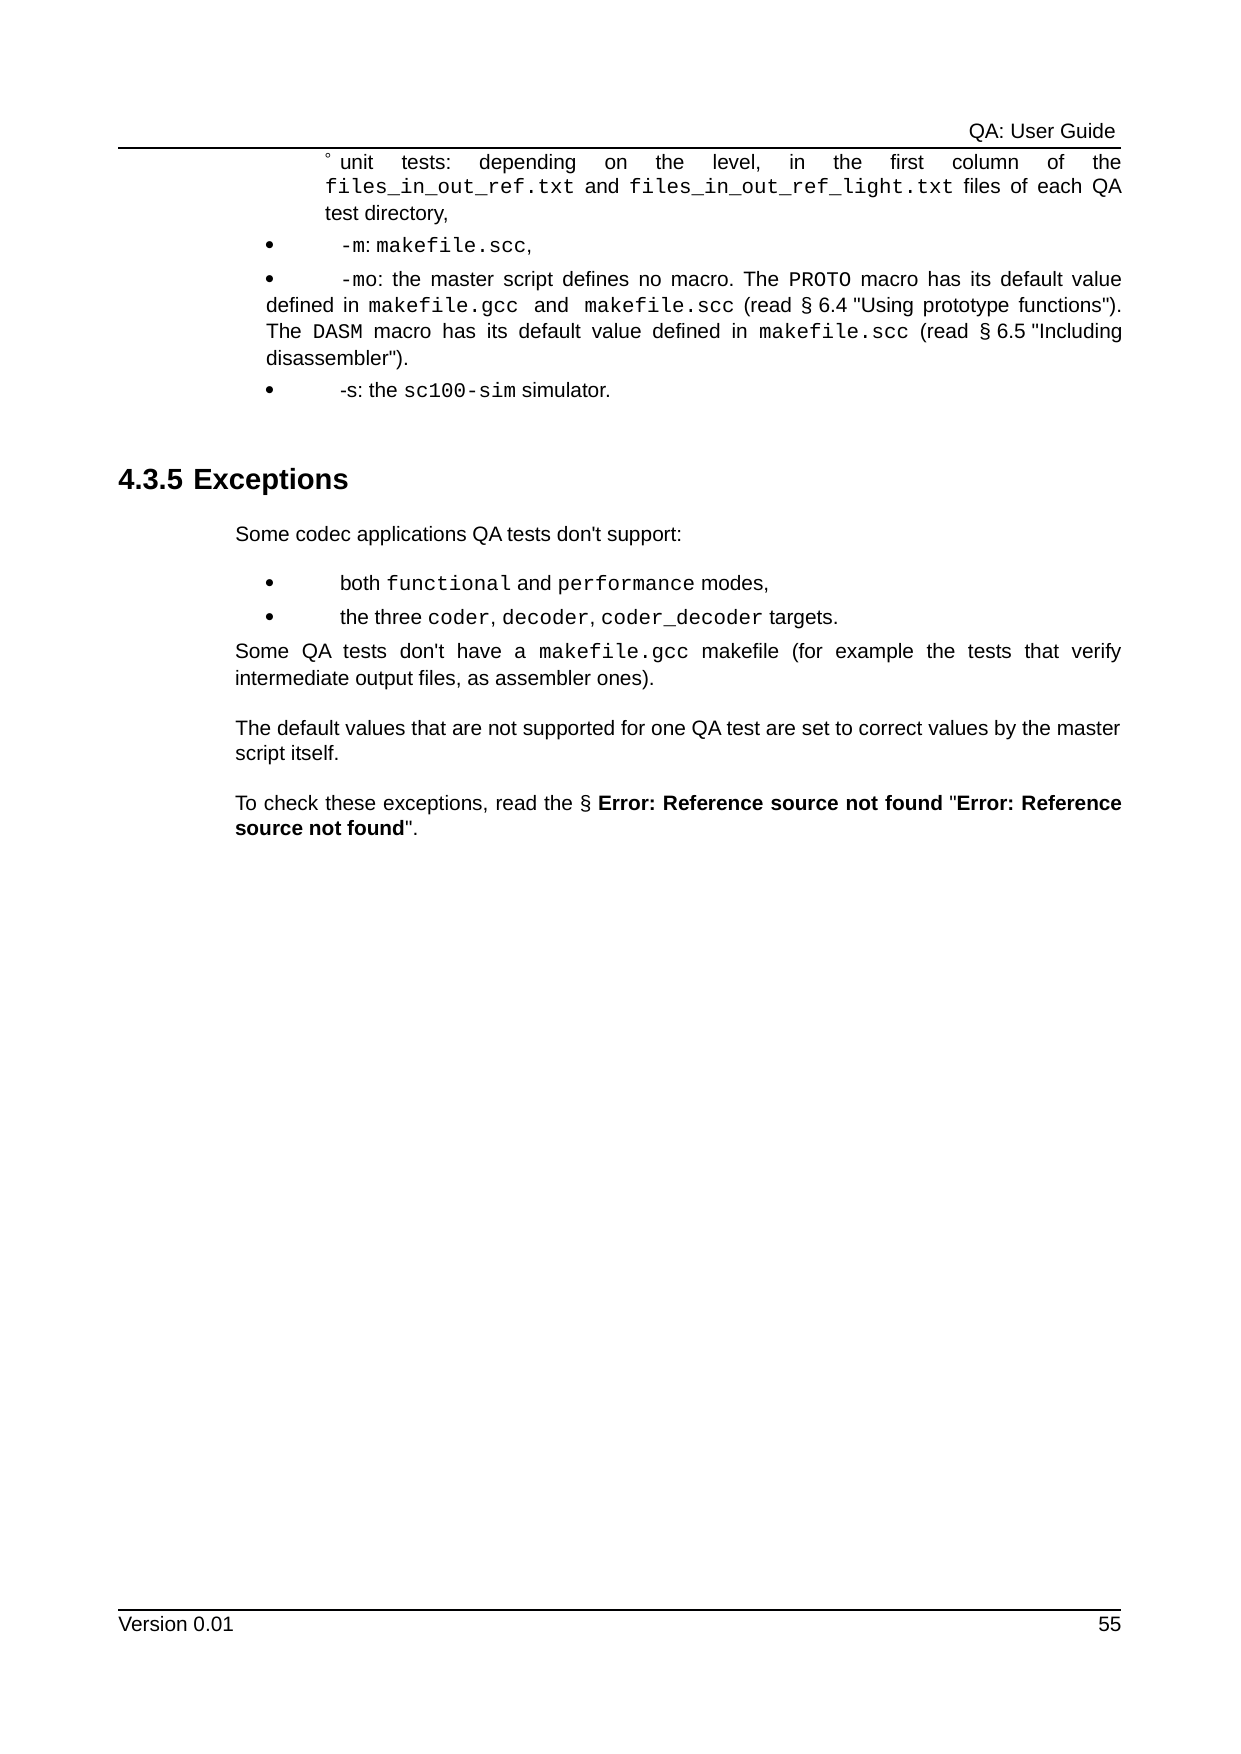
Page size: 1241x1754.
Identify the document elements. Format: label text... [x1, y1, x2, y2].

list -mo: the master script defines no macro. The PROTO macro has its default value defined in makefile.gcc and makefile.scc (read § 6.4 "Using prototype functions"). The DASM macro has its default value defined in makefile.scc (read § 6.5 "Including disassembler"). [266, 267, 1122, 370]
text Some QA tests don't have a makefile.gcc makefile (for example the tests that verify intermediate output files, as assembler ones). [235, 639, 1122, 690]
list the three coder, decoder, coder_decoder targets. [266, 605, 1122, 631]
list -m: makefile.scc, [266, 233, 1122, 259]
list -s: the sc100-sim simulator. [266, 378, 1122, 404]
text The default values that are not supported for one QA test are set to correct values by the master script itself. [235, 715, 1122, 765]
list both functional and performance modes, [266, 571, 1122, 597]
text To check these exceptions, read the § Erreur : source de la référence non trouvée "Erreur : source de la référence non trouvée". [235, 790, 1122, 840]
text Some codec applications QA tests don't support: [235, 521, 1122, 546]
subtitle Exceptions [118, 462, 1122, 496]
list unit tests: depending on the level, in the first column of the files_in_out_ref.txt and files_in_out_ref_light.txt files of each QA test directory, [325, 149, 1122, 225]
